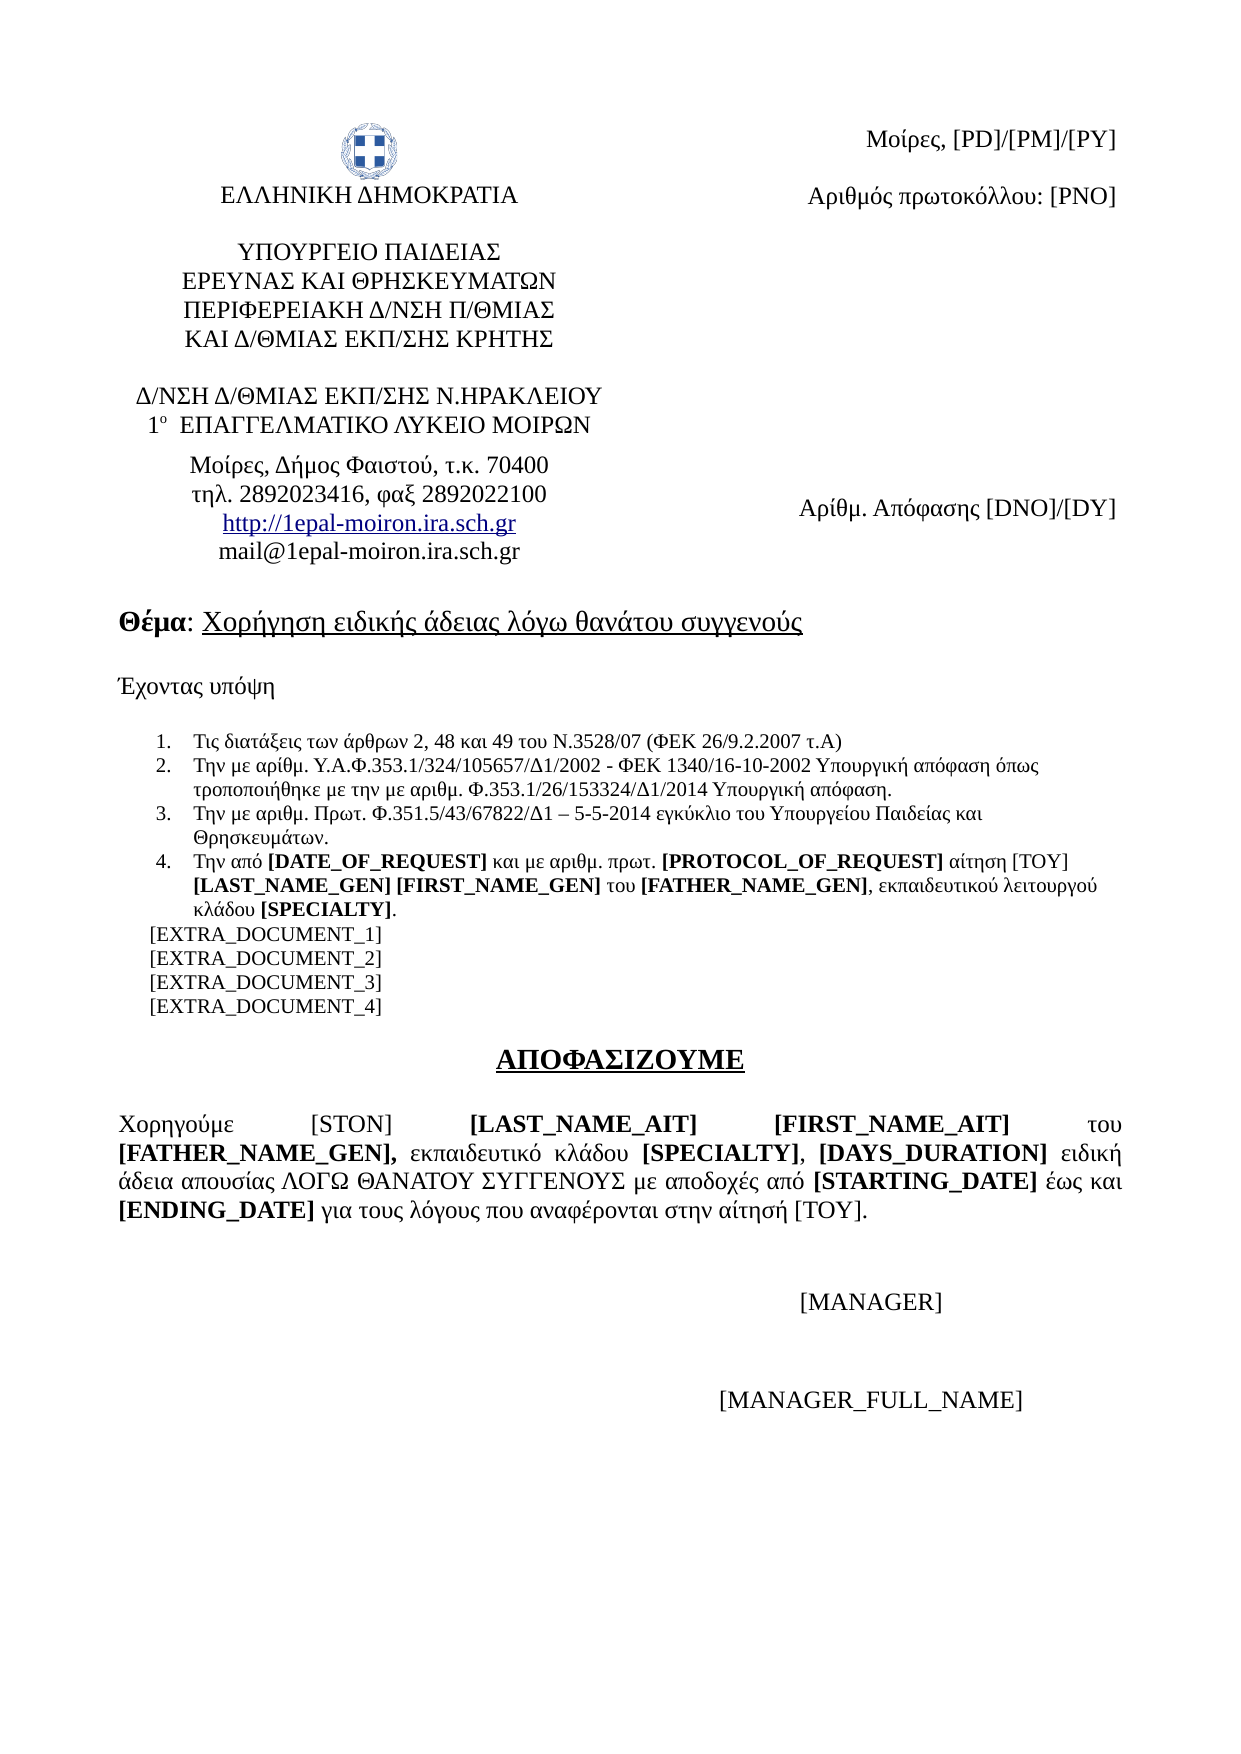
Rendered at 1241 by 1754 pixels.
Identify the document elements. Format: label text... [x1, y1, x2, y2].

table_header Μοίρες, [PD]/[PM]/[PY] Aριθμός πρωτοκόλλου: [PNO] [620, 118, 1122, 444]
table_cell Μοίρες, Δήμος Φαιστού, τ.κ. 70400 τηλ. 2892023416, φαξ 2892022100 http://1epal-moiron.ira.sch.gr mail@1epal-moiron.ira.sch.gr [118, 444, 620, 571]
table_header ΕΛΛΗΝΙΚΗ ΔΗΜΟΚΡΑΤΙΑ ΥΠΟΥΡΓΕΙΟ ΠΑΙΔΕΙΑΣ ΕΡΕΥΝΑΣ ΚΑΙ ΘΡΗΣΚΕΥΜΑΤΩΝ ΠΕΡΙΦΕΡΕΙΑΚΗ Δ/ΝΣΗ Π/ΘΜΙΑΣ ΚΑΙ Δ/ΘΜΙΑΣ ΕΚΠ/ΣΗΣ ΚΡΗΤΗΣ Δ/ΝΣΗ Δ/ΘΜΙΑΣ ΕΚΠ/ΣΗΣ Ν.ΗΡΑΚΛΕΙΟΥ 1ο ΕΠΑΓΓΕΛΜΑΤΙΚΟ ΛΥΚΕΙΟ ΜΟΙΡΩΝ [118, 118, 620, 444]
text Χορηγούμε [STON] [LAST_NAME_AIT] [FIRST_NAME_AIT] του [FATHER_NAME_GEN], εκπαιδευτικό κλάδου [SPECIALTY], [DAYS_DURATION] ειδική άδεια απουσίας ΛΟΓΩ ΘΑΝΑΤΟΥ ΣΥΓΓΕΝΟΥΣ με αποδοχές από [STARTING_DATE] έως και [ENDING_DATE] για τους λόγους που αναφέρονται στην αίτησή [TOY]. [118, 1109, 1122, 1224]
list Την με αριθμ. Πρωτ. Φ.351.5/43/67822/Δ1 – 5-5-2014 εγκύκλιο του Υπουργείου Παιδείας και Θρησκευμάτων. [156, 801, 1122, 849]
text Έχοντας υπόψη [118, 671, 1122, 700]
list Την με αρίθμ. Υ.Α.Φ.353.1/324/105657/Δ1/2002 - ΦΕΚ 1340/16-10-2002 Υπουργική απόφαση όπως τροποποιήθηκε με την με αριθμ. Φ.353.1/26/153324/Δ1/2014 Υπουργική απόφαση. [156, 753, 1122, 801]
text ΑΠΟΦΑΣΙΖΟΥΜΕ [118, 1042, 1122, 1075]
text [EXTRA_DOCUMENT_2] [118, 946, 1122, 969]
text [EXTRA_DOCUMENT_3] [118, 969, 1122, 994]
text [EXTRA_DOCUMENT_4] [118, 994, 1122, 1018]
text [EXTRA_DOCUMENT_1] [118, 921, 1122, 946]
table_cell Αρίθμ. Απόφασης [DNO]/[DY] [620, 444, 1122, 571]
table_header [118, 1281, 620, 1350]
table_header [MANAGER] [620, 1281, 1122, 1350]
list Τις διατάξεις των άρθρων 2, 48 και 49 του Ν.3528/07 (ΦΕΚ 26/9.2.2007 τ.Α) [156, 729, 1122, 753]
text Θέμα: Χορήγηση ειδικής άδειας λόγω θανάτου συγγενούς [118, 604, 1122, 638]
list Την από [DATE_OF_REQUEST] και με αριθμ. πρωτ. [PROTOCOL_OF_REQUEST] αίτηση [TOY] [LAST_NAME_GEN] [FIRST_NAME_GEN] του [FATHER_NAME_GEN], εκπαιδευτικού λειτουργού κλάδου [SPECIALTY]. [156, 849, 1122, 921]
table_cell [MANAGER_FULL_NAME] [620, 1350, 1122, 1419]
picture [341, 123, 398, 180]
table_cell [118, 1350, 620, 1419]
